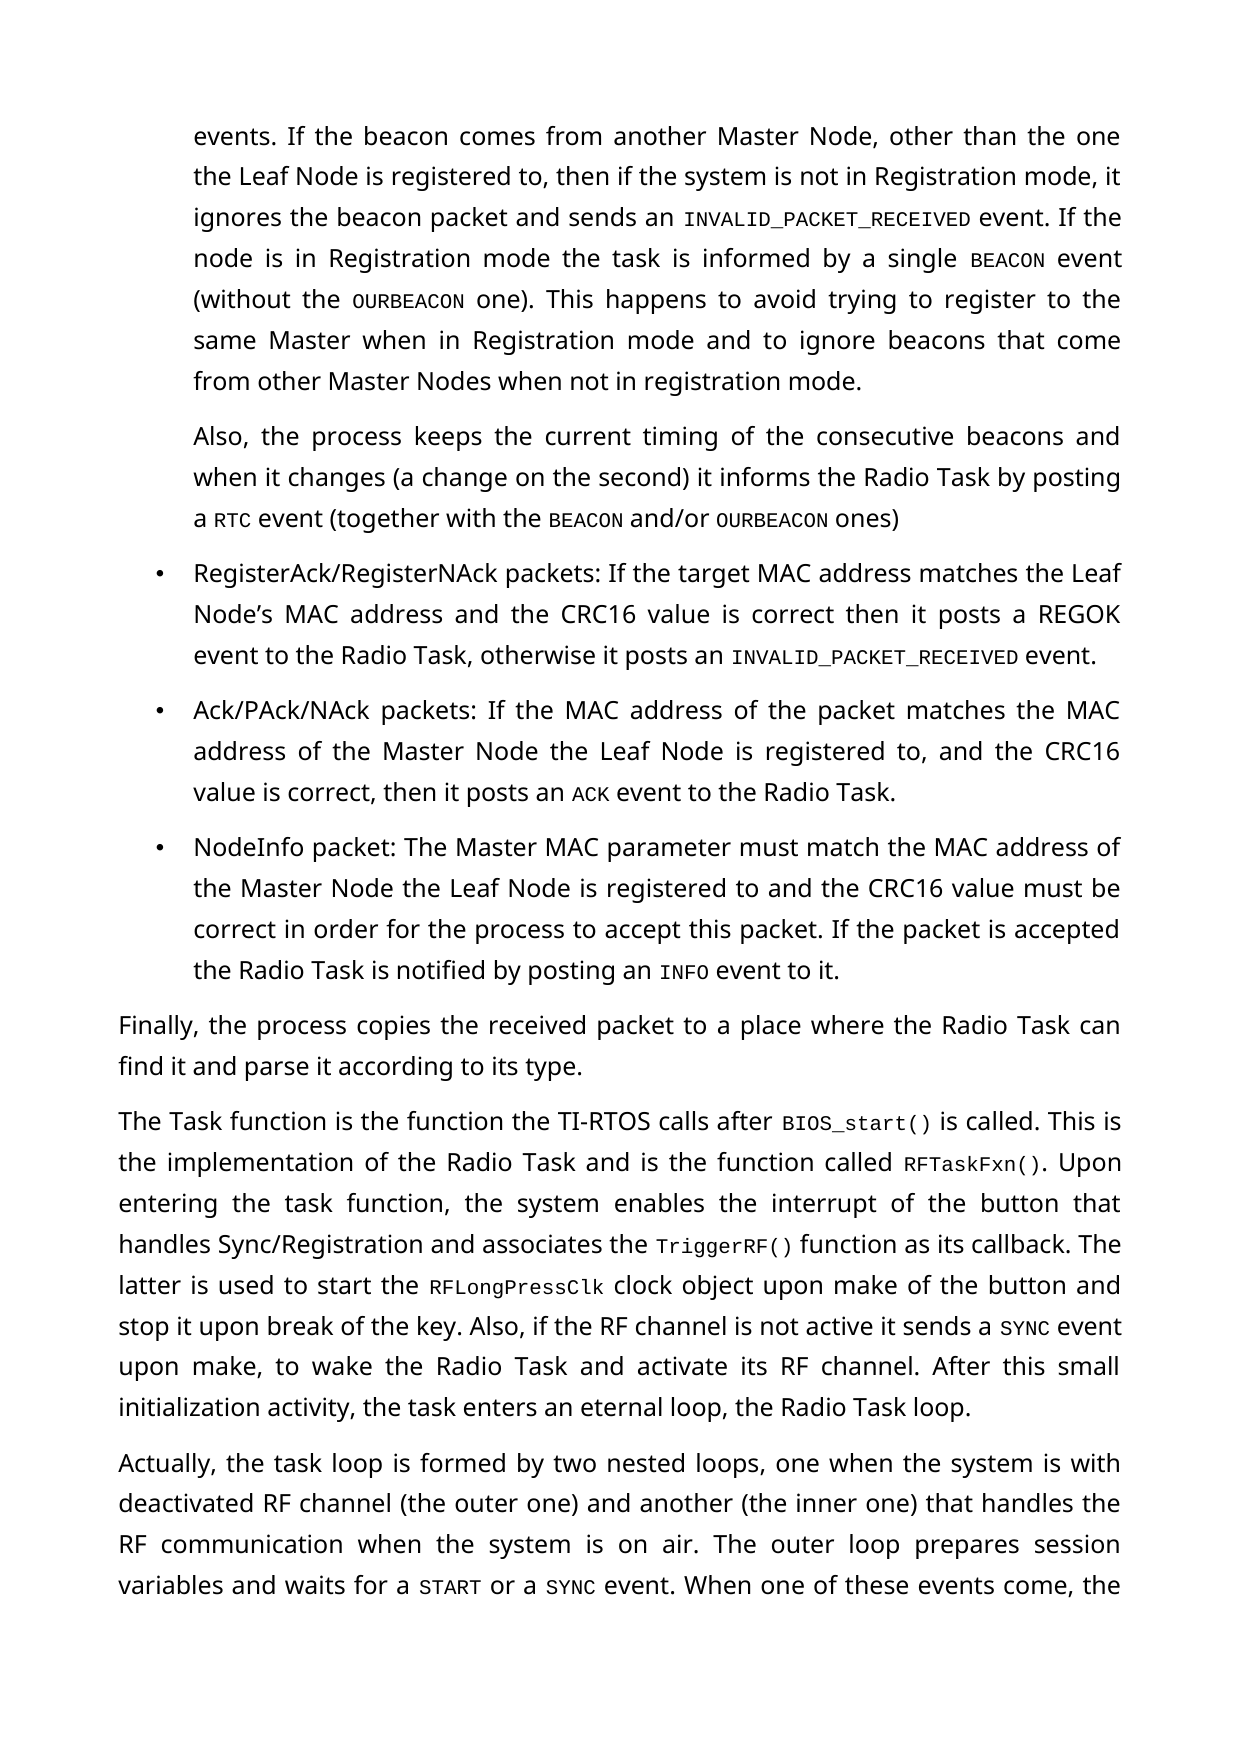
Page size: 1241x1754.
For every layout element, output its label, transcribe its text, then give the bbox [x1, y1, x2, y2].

text Finally, the process copies the received packet to a place where the Radio Task can find it and parse it according to its type. [118, 1008, 1122, 1083]
text Actually, the task loop is formed by two nested loops, one when the system is with deactivated RF channel (the outer one) and another (the inner one) that handles the RF communication when the system is on air. The outer loop prepares session variables and waits for a START or a SYNC event. When one of these events come, the [118, 1445, 1122, 1602]
text The Task function is the function the TI-RTOS calls after BIOS_start() is called. This is the implementation of the Radio Task and is the function called RFTaskFxn(). Upon entering the task function, the system enables the interrupt of the button that handles Sync/Registration and associates the TriggerRF() function as its callback. The latter is used to start the RFLongPressClk clock object upon make of the button and stop it upon break of the key. Also, if the RF channel is not active it sends a SYNC event upon make, to wake the Radio Task and activate its RF channel. After this small initialization activity, the task enters an eternal loop, the Radio Task loop. [118, 1104, 1122, 1424]
list Also, the process keeps the current timing of the consecutive beacons and when it changes (a change on the second) it informs the Radio Task by posting a RTC event (together with the BEACON and/or OURBEACON ones) [156, 418, 1122, 534]
list Ack/PAck/NAck packets: If the MAC address of the packet matches the MAC address of the Master Node the Leaf Node is registered to, and the CRC16 value is correct, then it posts an ACK event to the Radio Task. [156, 693, 1122, 808]
list events. If the beacon comes from another Master Node, other than the one the Leaf Node is registered to, then if the system is not in Registration mode, it ignores the beacon packet and sends an INVALID_PACKET_RECEIVED event. If the node is in Registration mode the task is informed by a single BEACON event (without the OURBEACON one). This happens to avoid trying to register to the same Master when in Registration mode and to ignore beacons that come from other Master Nodes when not in registration mode. [156, 118, 1122, 397]
list RegisterAck/RegisterNAck packets: If the target MAC address matches the Leaf Node’s MAC address and the CRC16 value is correct then it posts a REGOK event to the Radio Task, otherwise it posts an INVALID_PACKET_RECEIVED event. [156, 556, 1122, 671]
list NodeInfo packet: The Master MAC parameter must match the MAC address of the Master Node the Leaf Node is registered to and the CRC16 value must be correct in order for the process to accept this packet. If the packet is accepted the Radio Task is notified by posting an INFO event to it. [156, 830, 1122, 986]
